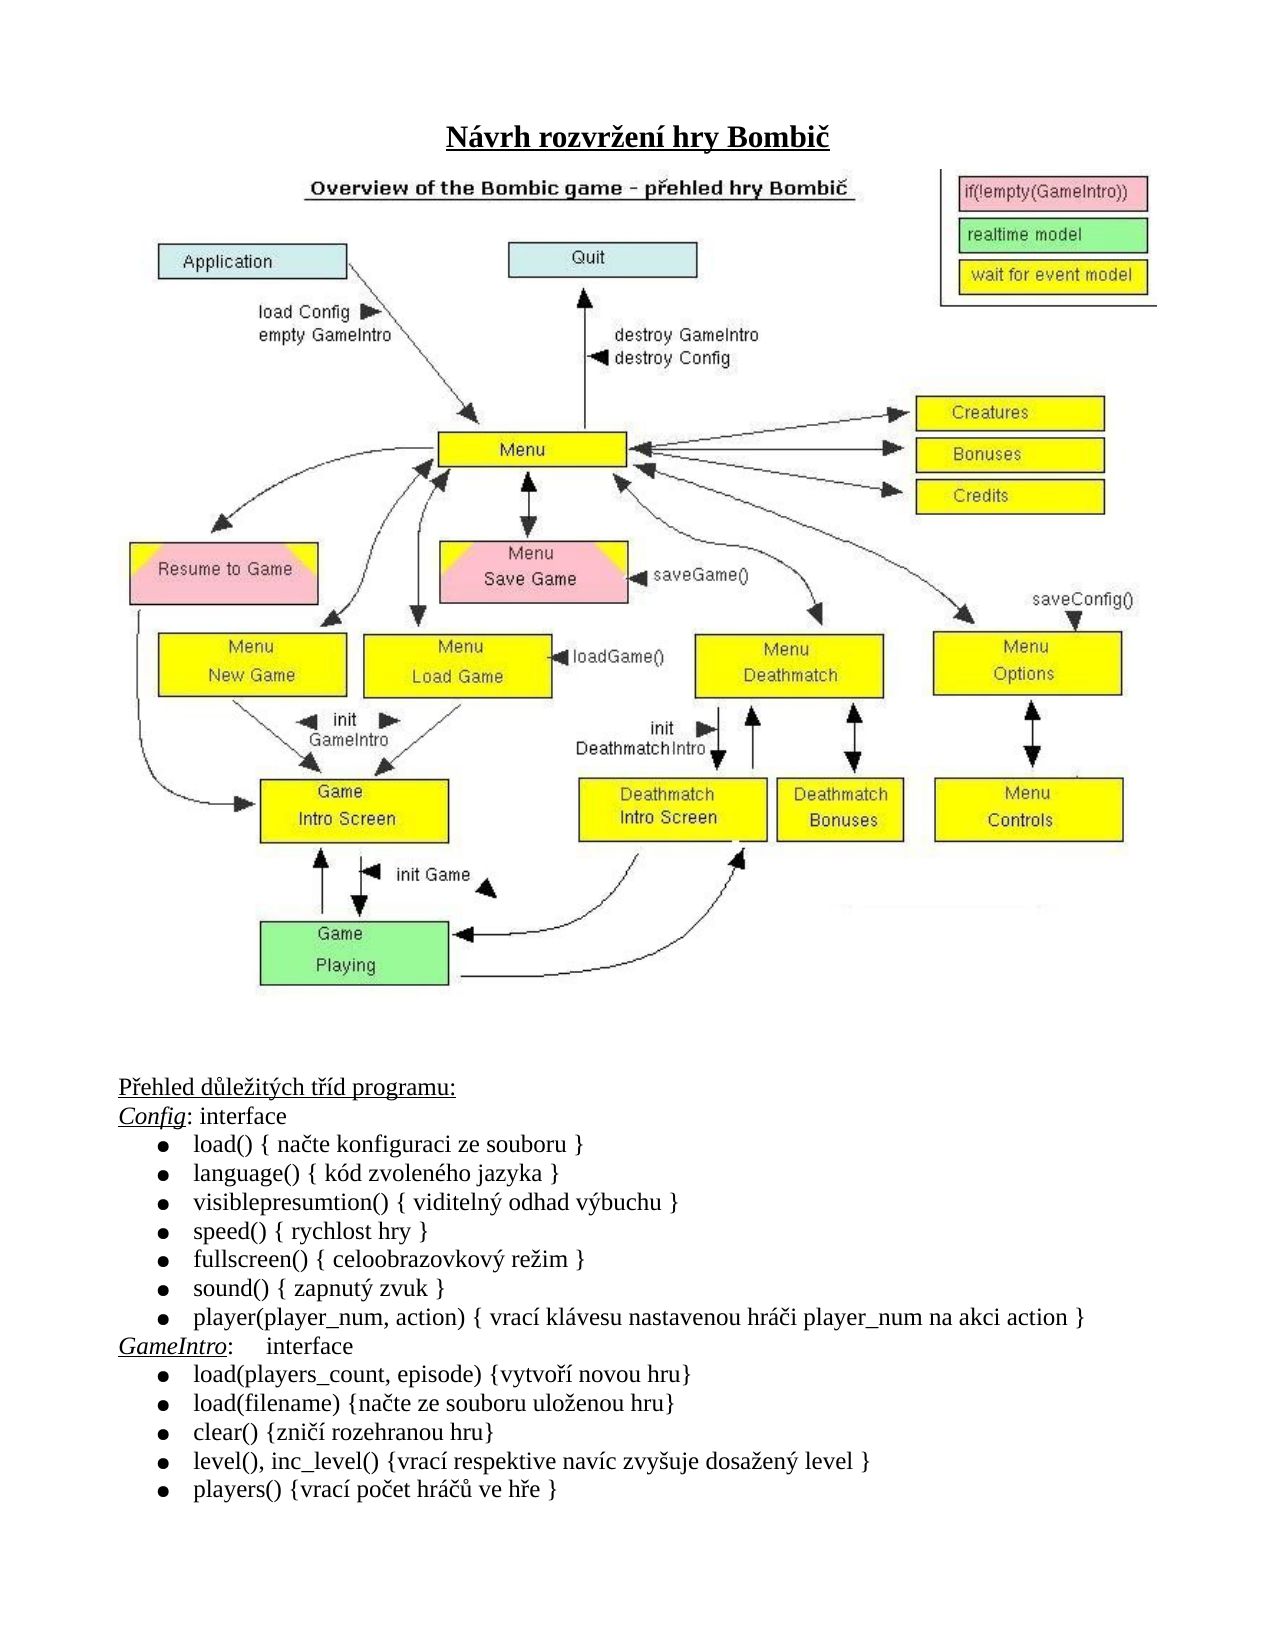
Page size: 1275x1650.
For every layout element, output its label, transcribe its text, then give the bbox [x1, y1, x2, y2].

text Přehled důležitých tříd programu: [118, 1072, 1157, 1101]
list clear() {zničí rozehranou hru} [156, 1417, 1157, 1446]
list fullscreen() { celoobrazovkový režim } [156, 1244, 1157, 1273]
list load() { načte konfiguraci ze souboru } [156, 1129, 1157, 1158]
picture [118, 169, 1157, 1072]
list load(filename) {načte ze souboru uloženou hru} [156, 1388, 1157, 1417]
list load(players_count, episode) {vytvoří novou hru} [156, 1359, 1157, 1388]
text GameIntro: interface [118, 1331, 1157, 1359]
list players() {vrací počet hráčů ve hře } [156, 1474, 1157, 1503]
list sound() { zapnutý zvuk } [156, 1273, 1157, 1302]
text [118, 154, 1157, 169]
text Config: interface [118, 1101, 1157, 1129]
list speed() { rychlost hry } [156, 1216, 1157, 1244]
list player(player_num, action) { vrací klávesu nastavenou hráči player_num na akci action } [156, 1302, 1157, 1331]
list visiblepresumtion() { viditelný odhad výbuchu } [156, 1187, 1157, 1216]
text Návrh rozvržení hry Bombič [118, 118, 1157, 154]
list level(), inc_level() {vrací respektive navíc zvyšuje dosažený level } [156, 1446, 1157, 1474]
list language() { kód zvoleného jazyka } [156, 1158, 1157, 1187]
